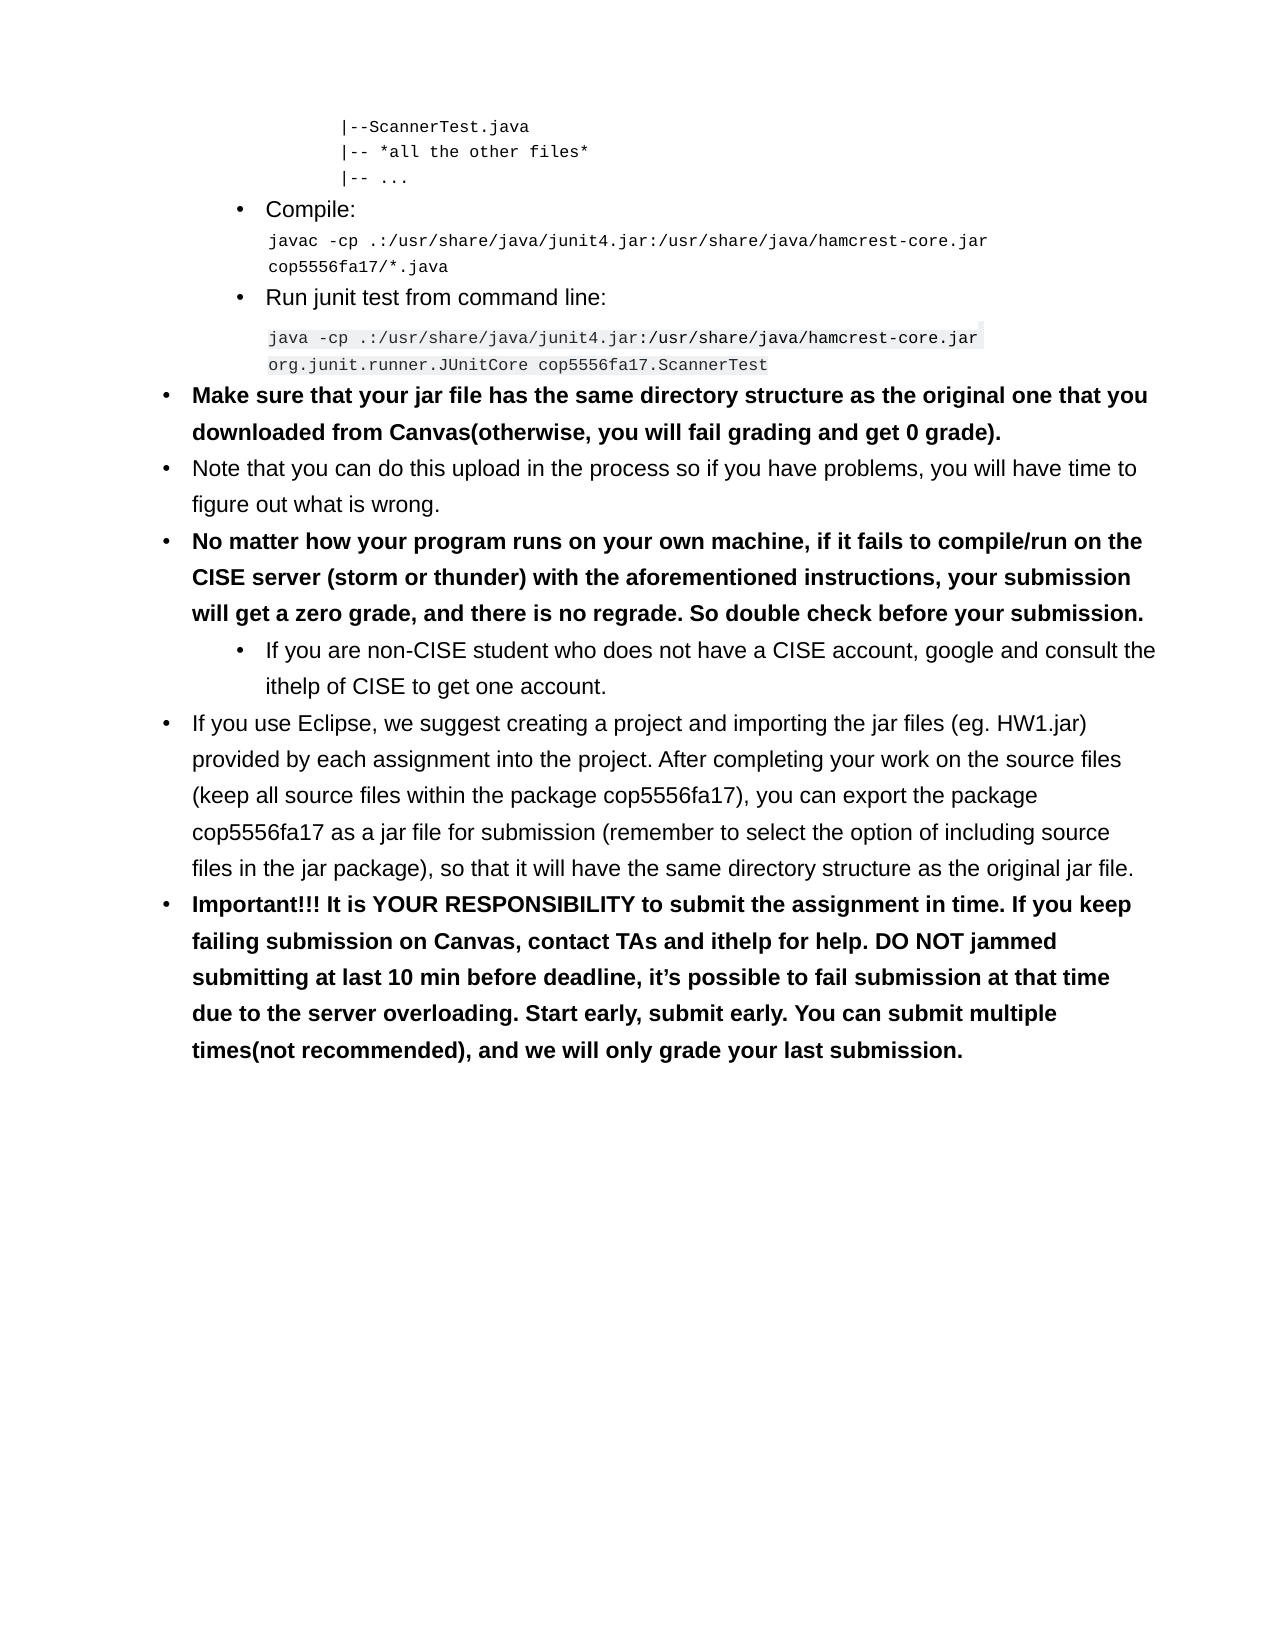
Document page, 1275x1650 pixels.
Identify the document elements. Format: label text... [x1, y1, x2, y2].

list Important!!! It is YOUR RESPONSIBILITY to submit the assignment in time. If you keep failing submission on Canvas, contact TAs and ithelp for help. DO NOT jammed submitting at last 10 min before deadline, it’s possible to fail submission at that time due to the server overloading. Start early, submit early. You can submit multiple times(not recommended), and we will only grade your last submission. [162, 891, 1157, 1063]
text java -cp .:/usr/share/java/junit4.jar:/usr/share/java/hamcrest-core.jar org.junit.runner.JUnitCore cop5556fa17.ScannerTest [268, 321, 1157, 375]
list Make sure that your jar file has the same directory structure as the original one that you downloaded from Canvas(otherwise, you will fail grading and get 0 grade). [162, 382, 1157, 445]
text javac -cp .:/usr/share/java/junit4.jar:/usr/share/java/hamcrest-core.jar cop5556fa17/*.java [268, 232, 1157, 277]
list If you are non-CISE student who does not have a CISE account, google and consult the ithelp of CISE to get one account. [236, 637, 1157, 699]
list Compile: [236, 196, 1157, 222]
list If you use Eclipse, we suggest creating a project and importing the jar files (eg. HW1.jar) provided by each assignment into the project. After completing your work on the source files (keep all source files within the package cop5556fa17), you can export the package cop5556fa17 as a jar file for submission (remember to select the option of including source files in the jar package), so that it will have the same directory structure as the original jar file. [162, 709, 1157, 881]
list Run junit test from command line: [236, 284, 1157, 311]
list Note that you can do this upload in the process so if you have problems, you will have time to figure out what is wrong. [162, 455, 1157, 518]
list No matter how your program runs on your own machine, if it fails to compile/run on the CISE server (storm or thunder) with the aforementioned instructions, your submission will get a zero grade, and there is no regrade. So double check before your submission. [162, 528, 1157, 627]
list |--ScannerTest.java |-- *all the other files* |-- ... [309, 118, 1157, 189]
